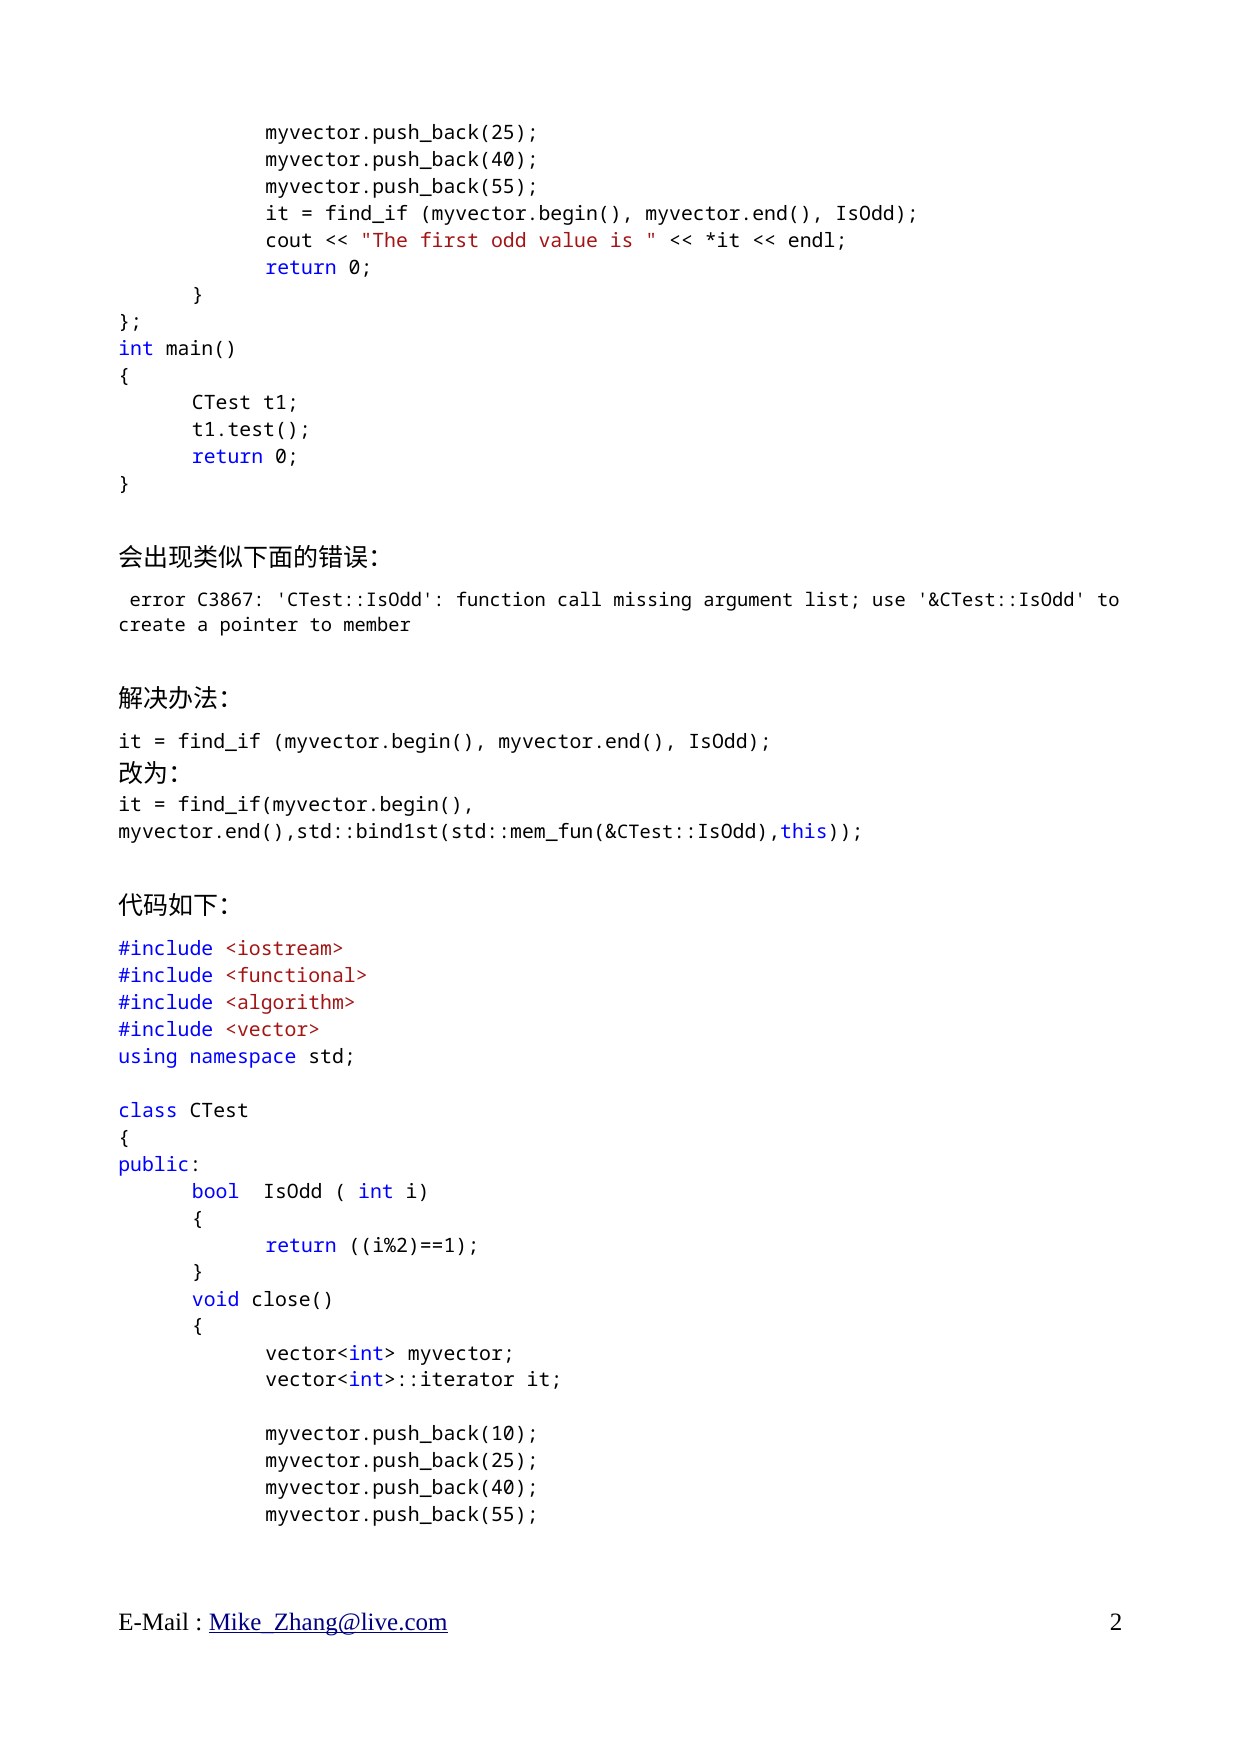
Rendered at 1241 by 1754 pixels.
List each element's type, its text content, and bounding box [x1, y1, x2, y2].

text myvector.push_back(55); [118, 1501, 1122, 1528]
text { [118, 361, 1122, 388]
text 代码如下： [118, 885, 1122, 922]
text myvector.push_back(25); [118, 118, 1122, 145]
text 会出现类似下面的错误： [118, 537, 1122, 573]
text { [118, 1204, 1122, 1231]
text myvector.push_back(25); [118, 1447, 1122, 1474]
text vector<int>::iterator it; [118, 1366, 1122, 1393]
text myvector.push_back(40); [118, 145, 1122, 172]
text cout << "The first odd value is " << *it << endl; [118, 226, 1122, 253]
text 改为： [118, 754, 1122, 790]
text int main() [118, 334, 1122, 361]
text #include <algorithm> [118, 988, 1122, 1015]
text bool IsOdd ( int i) [118, 1177, 1122, 1204]
text #include <iostream> [118, 934, 1122, 961]
text return 0; [118, 253, 1122, 280]
text it = find_if (myvector.begin(), myvector.end(), IsOdd); [118, 199, 1122, 226]
text myvector.push_back(40); [118, 1474, 1122, 1501]
text }; [118, 307, 1122, 334]
text myvector.push_back(10); [118, 1420, 1122, 1447]
text it = find_if(myvector.begin(), myvector.end(),std::bind1st(std::mem_fun(&CTest::IsOdd),this)); [118, 790, 1122, 844]
text myvector.push_back(55); [118, 172, 1122, 199]
text } [118, 469, 1122, 496]
text error C3867: 'CTest::IsOdd': function call missing argument list; use '&CTest::IsOdd' to create a pointer to member [118, 586, 1122, 637]
text public: [118, 1150, 1122, 1177]
text it = find_if (myvector.begin(), myvector.end(), IsOdd); [118, 727, 1122, 754]
text class CTest [118, 1096, 1122, 1123]
text using namespace std; [118, 1042, 1122, 1069]
text vector<int> myvector; [118, 1339, 1122, 1366]
text } [118, 280, 1122, 307]
text return 0; [118, 442, 1122, 469]
text void close() [118, 1285, 1122, 1312]
text t1.test(); [118, 415, 1122, 442]
text CTest t1; [118, 388, 1122, 415]
text { [118, 1123, 1122, 1150]
text { [118, 1312, 1122, 1339]
text #include <functional> [118, 961, 1122, 988]
text #include <vector> [118, 1015, 1122, 1042]
text 解决办法： [118, 678, 1122, 714]
text } [118, 1258, 1122, 1285]
text return ((i%2)==1); [118, 1231, 1122, 1258]
